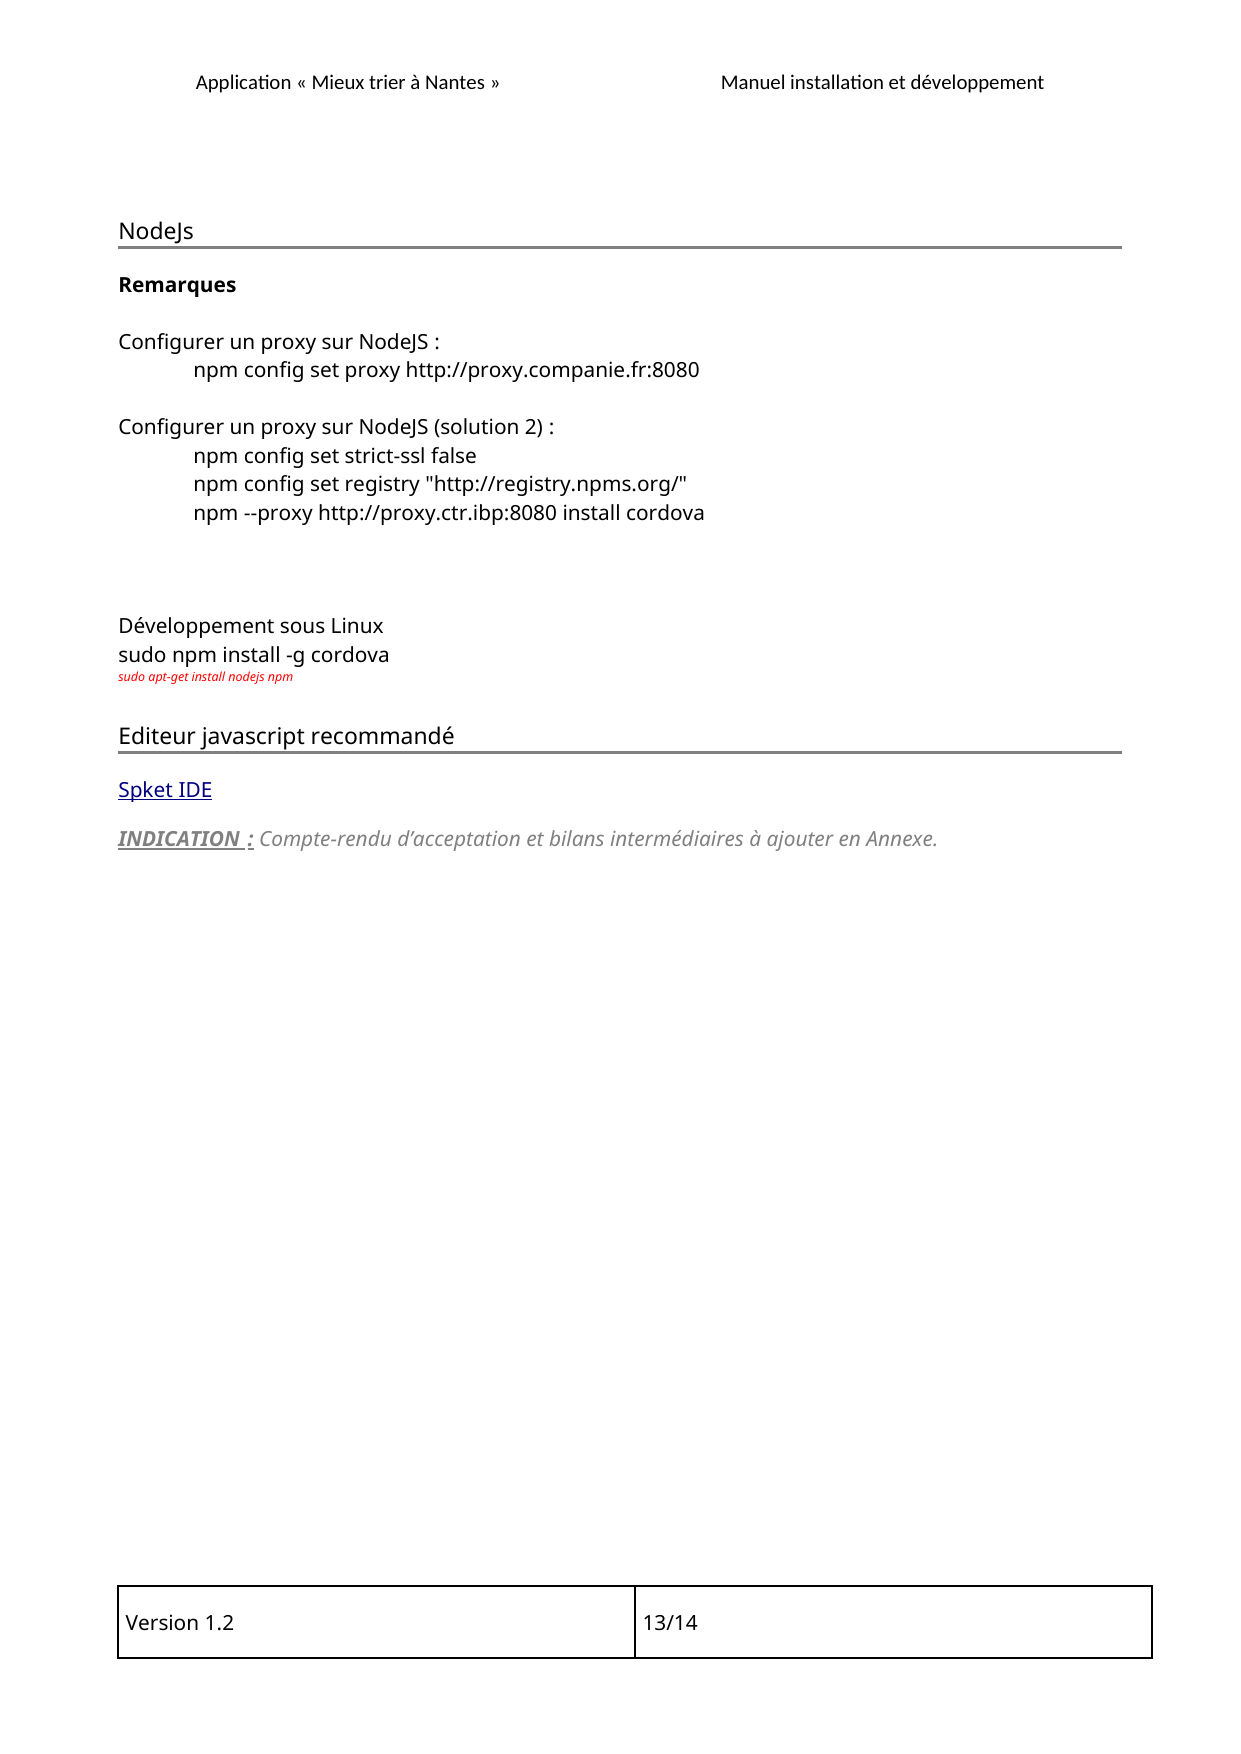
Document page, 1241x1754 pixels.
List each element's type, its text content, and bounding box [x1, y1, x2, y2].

subtitle Editeur javascript recommandé [118, 719, 1122, 751]
text Configurer un proxy sur NodeJS (solution 2) : [118, 412, 1122, 441]
text sudo apt-get install nodejs npm [118, 668, 1122, 685]
text npm config set registry "http://registry.npms.org/" [118, 469, 1122, 498]
text Développement sous Linux [118, 611, 1122, 640]
text npm config set strict-ssl false [118, 441, 1122, 469]
text Remarques [118, 270, 1122, 299]
subtitle Annexes [118, 118, 1122, 149]
text sudo npm install -g cordova [118, 640, 1122, 668]
subtitle NodeJs [118, 215, 1122, 246]
text npm --proxy http://proxy.ctr.ibp:8080 install cordova [118, 498, 1122, 526]
text Configurer un proxy sur NodeJS : [118, 327, 1122, 356]
text npm config set proxy http://proxy.companie.fr:8080 [118, 356, 1122, 384]
text INDICATION : Compte-rendu d’acceptation et bilans intermédiaires à ajouter en Annexe. [118, 824, 1122, 852]
text Spket IDE [118, 775, 1122, 803]
